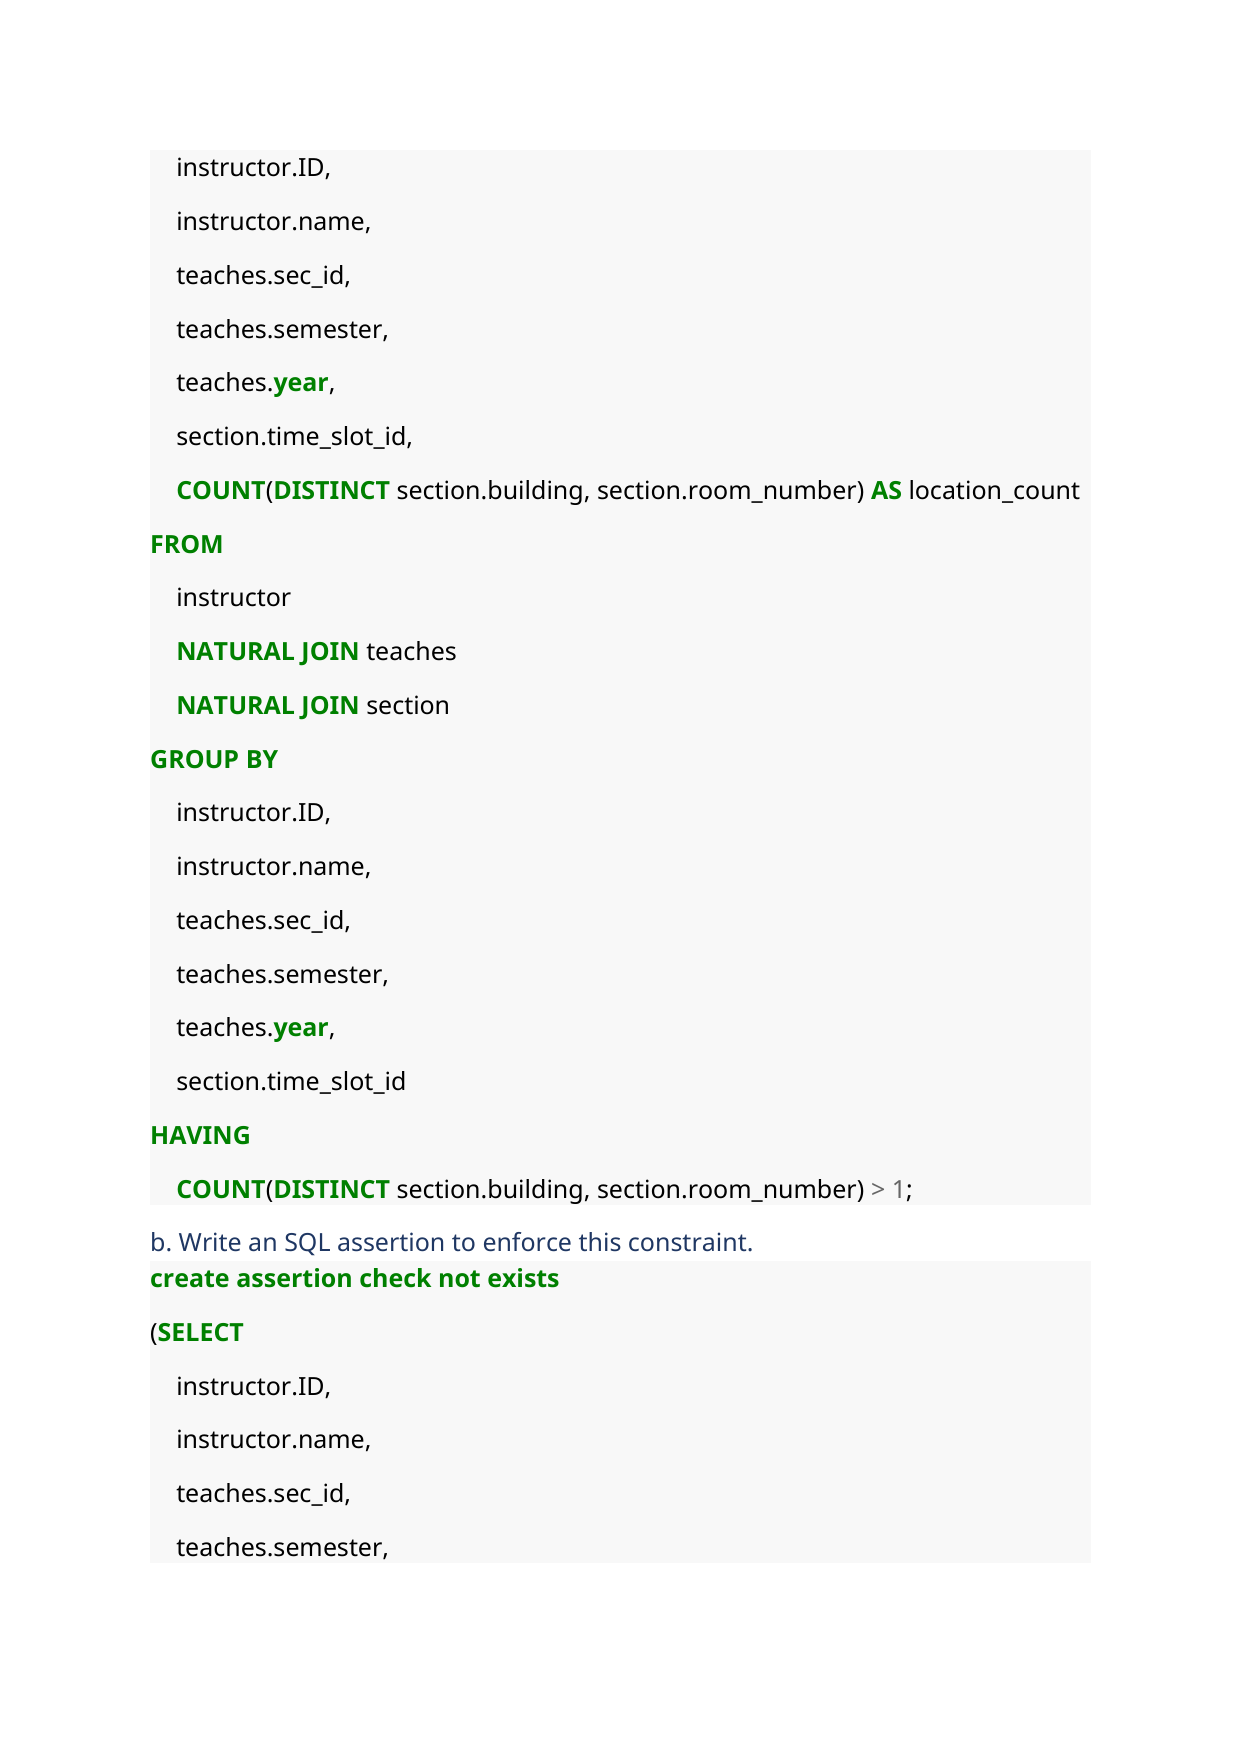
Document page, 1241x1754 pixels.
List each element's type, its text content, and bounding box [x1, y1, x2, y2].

text COUNT(DISTINCT section.building, section.room_number) AS location_count [150, 472, 1091, 507]
text instructor.ID, [150, 1368, 1091, 1402]
text section.time_slot_id [150, 1064, 1091, 1098]
text instructor.name, [150, 849, 1091, 883]
text instructor.name, [150, 1422, 1091, 1456]
text instructor.name, [150, 204, 1091, 238]
text section.time_slot_id, [150, 419, 1091, 453]
text FROM [150, 526, 1091, 560]
subtitle b. Write an SQL assertion to enforce this constraint. [150, 1225, 1091, 1259]
text instructor.ID, [150, 150, 1091, 184]
text HAVING [150, 1117, 1091, 1152]
text teaches.sec_id, [150, 1476, 1091, 1510]
text (SELECT [150, 1314, 1091, 1348]
text teaches.sec_id, [150, 902, 1091, 937]
text teaches.year, [150, 365, 1091, 399]
text COUNT(DISTINCT section.building, section.room_number) > 1; [150, 1171, 1091, 1205]
text teaches.semester, [150, 956, 1091, 990]
text create assertion check not exists [150, 1261, 1091, 1295]
text teaches.semester, [150, 311, 1091, 345]
text teaches.semester, [150, 1529, 1091, 1563]
text NATURAL JOIN section [150, 687, 1091, 722]
text instructor.ID, [150, 795, 1091, 829]
text instructor [150, 580, 1091, 614]
text GROUP BY [150, 741, 1091, 775]
text teaches.sec_id, [150, 257, 1091, 292]
text NATURAL JOIN teaches [150, 634, 1091, 668]
text teaches.year, [150, 1010, 1091, 1044]
